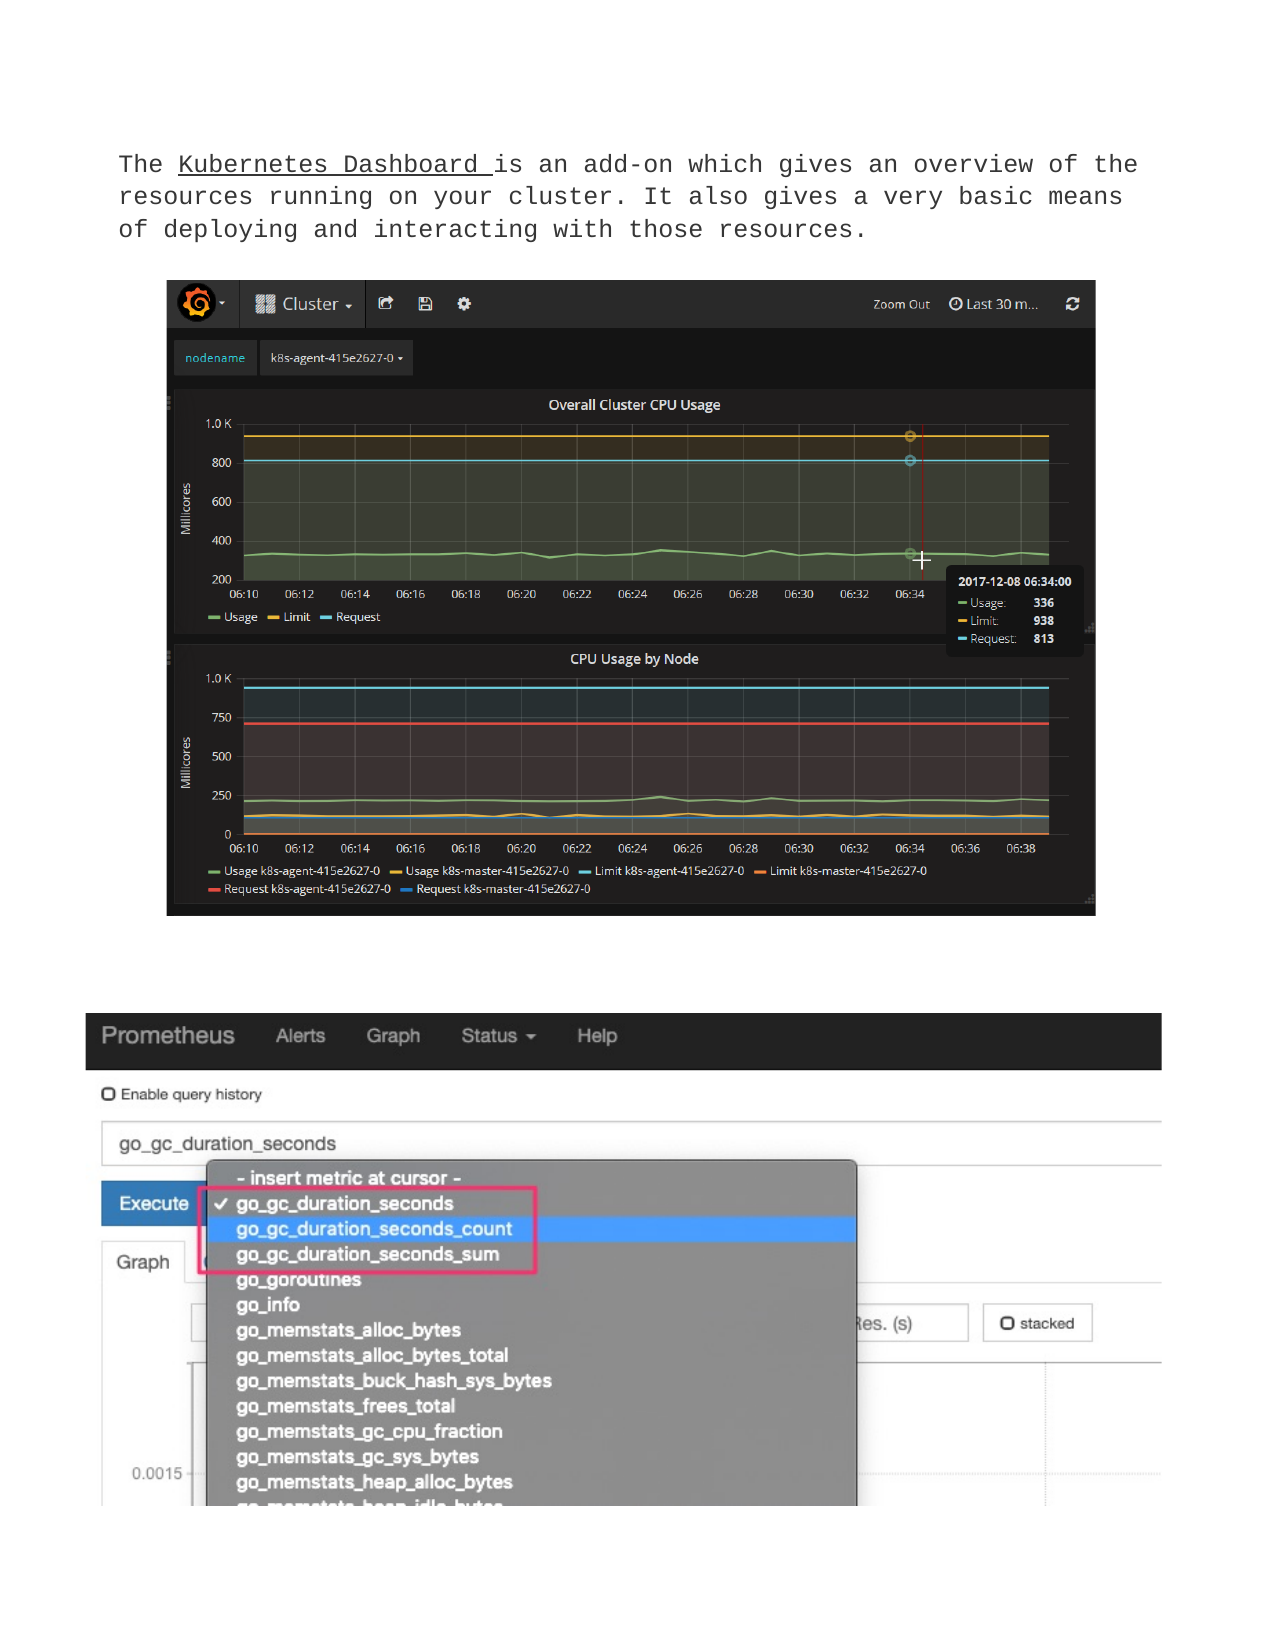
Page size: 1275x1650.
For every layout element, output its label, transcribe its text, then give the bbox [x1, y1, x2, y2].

picture [166, 280, 1096, 916]
list The Kubernetes Dashboard is an add-on which gives an overview of the resources running on your cluster. It also gives a very basic means of deploying and interacting with those resources. [118, 151, 1157, 244]
picture [85, 1013, 1162, 1506]
